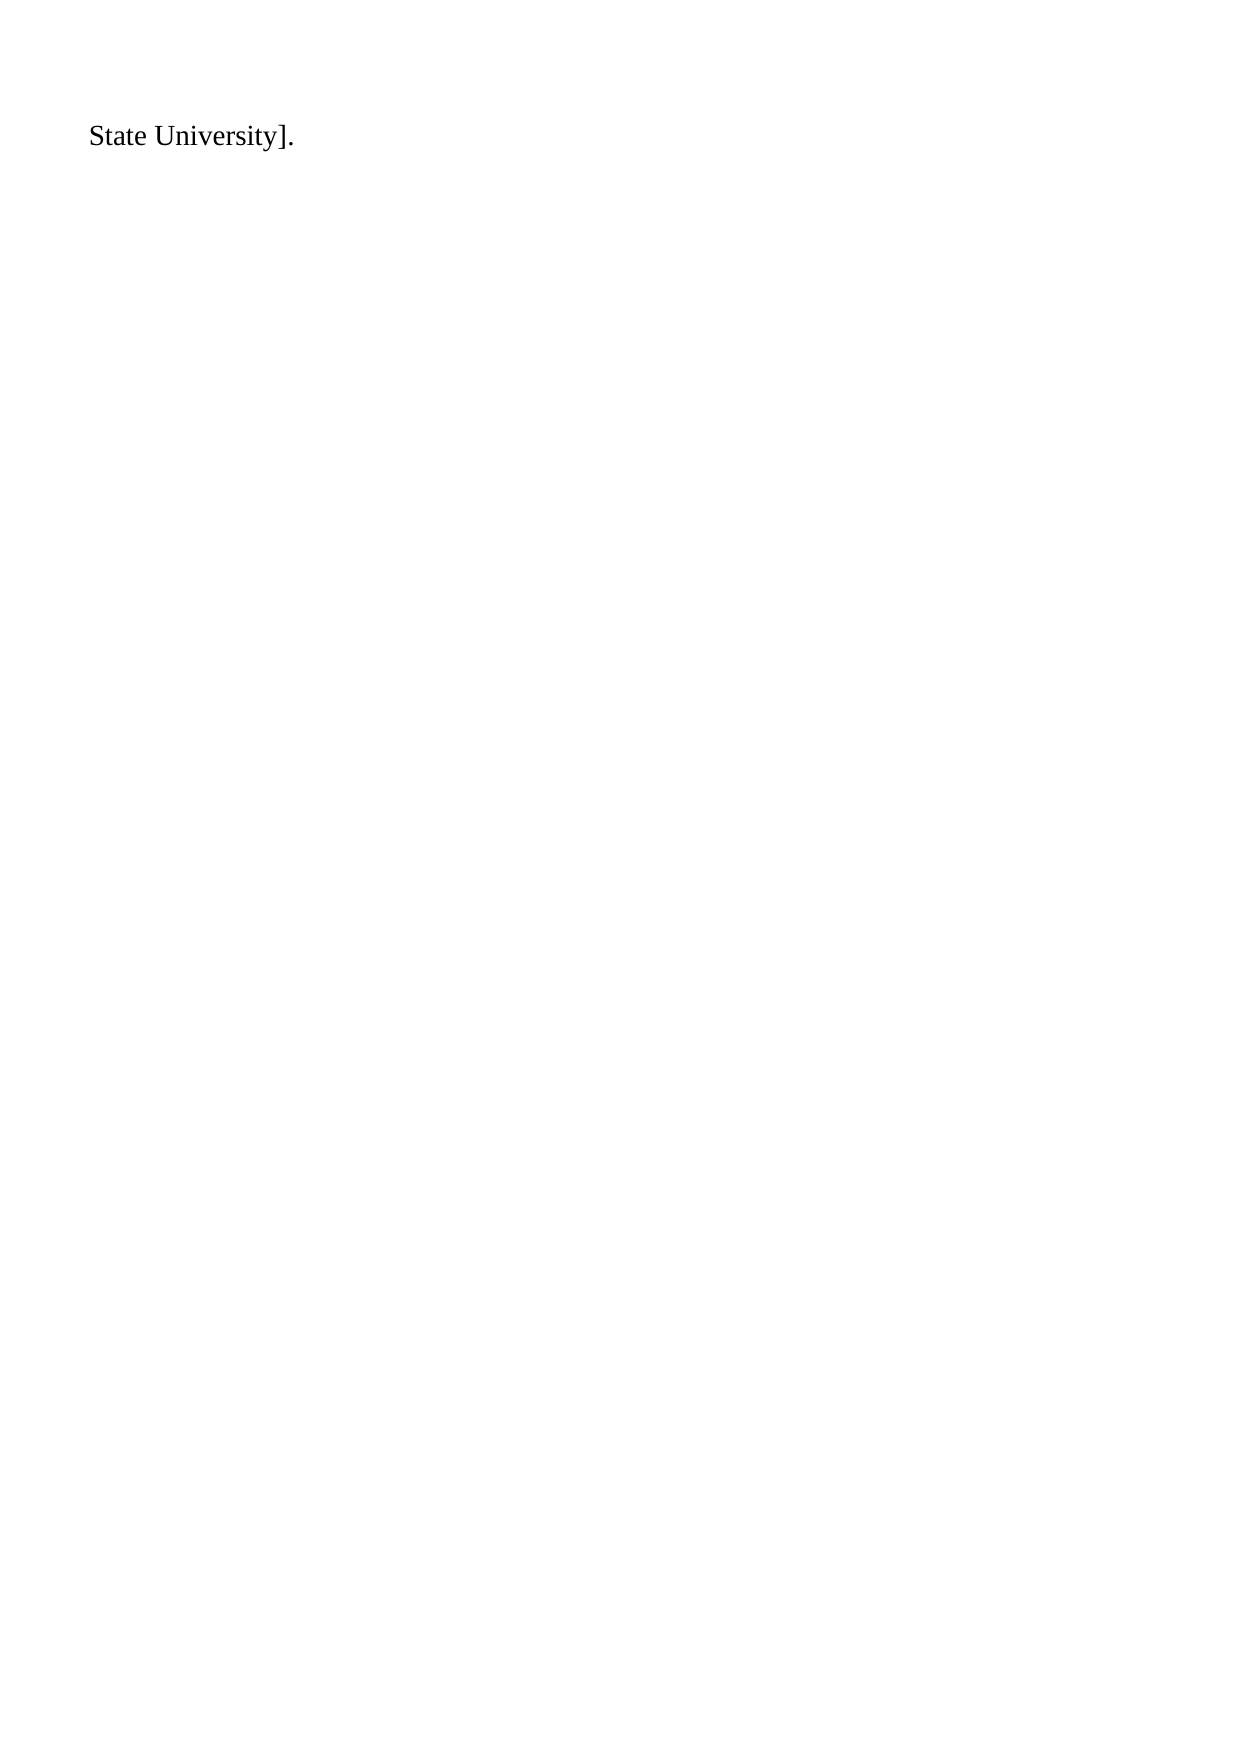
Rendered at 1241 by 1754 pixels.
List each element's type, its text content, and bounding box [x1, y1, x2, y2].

text State University]. [88, 118, 1093, 152]
